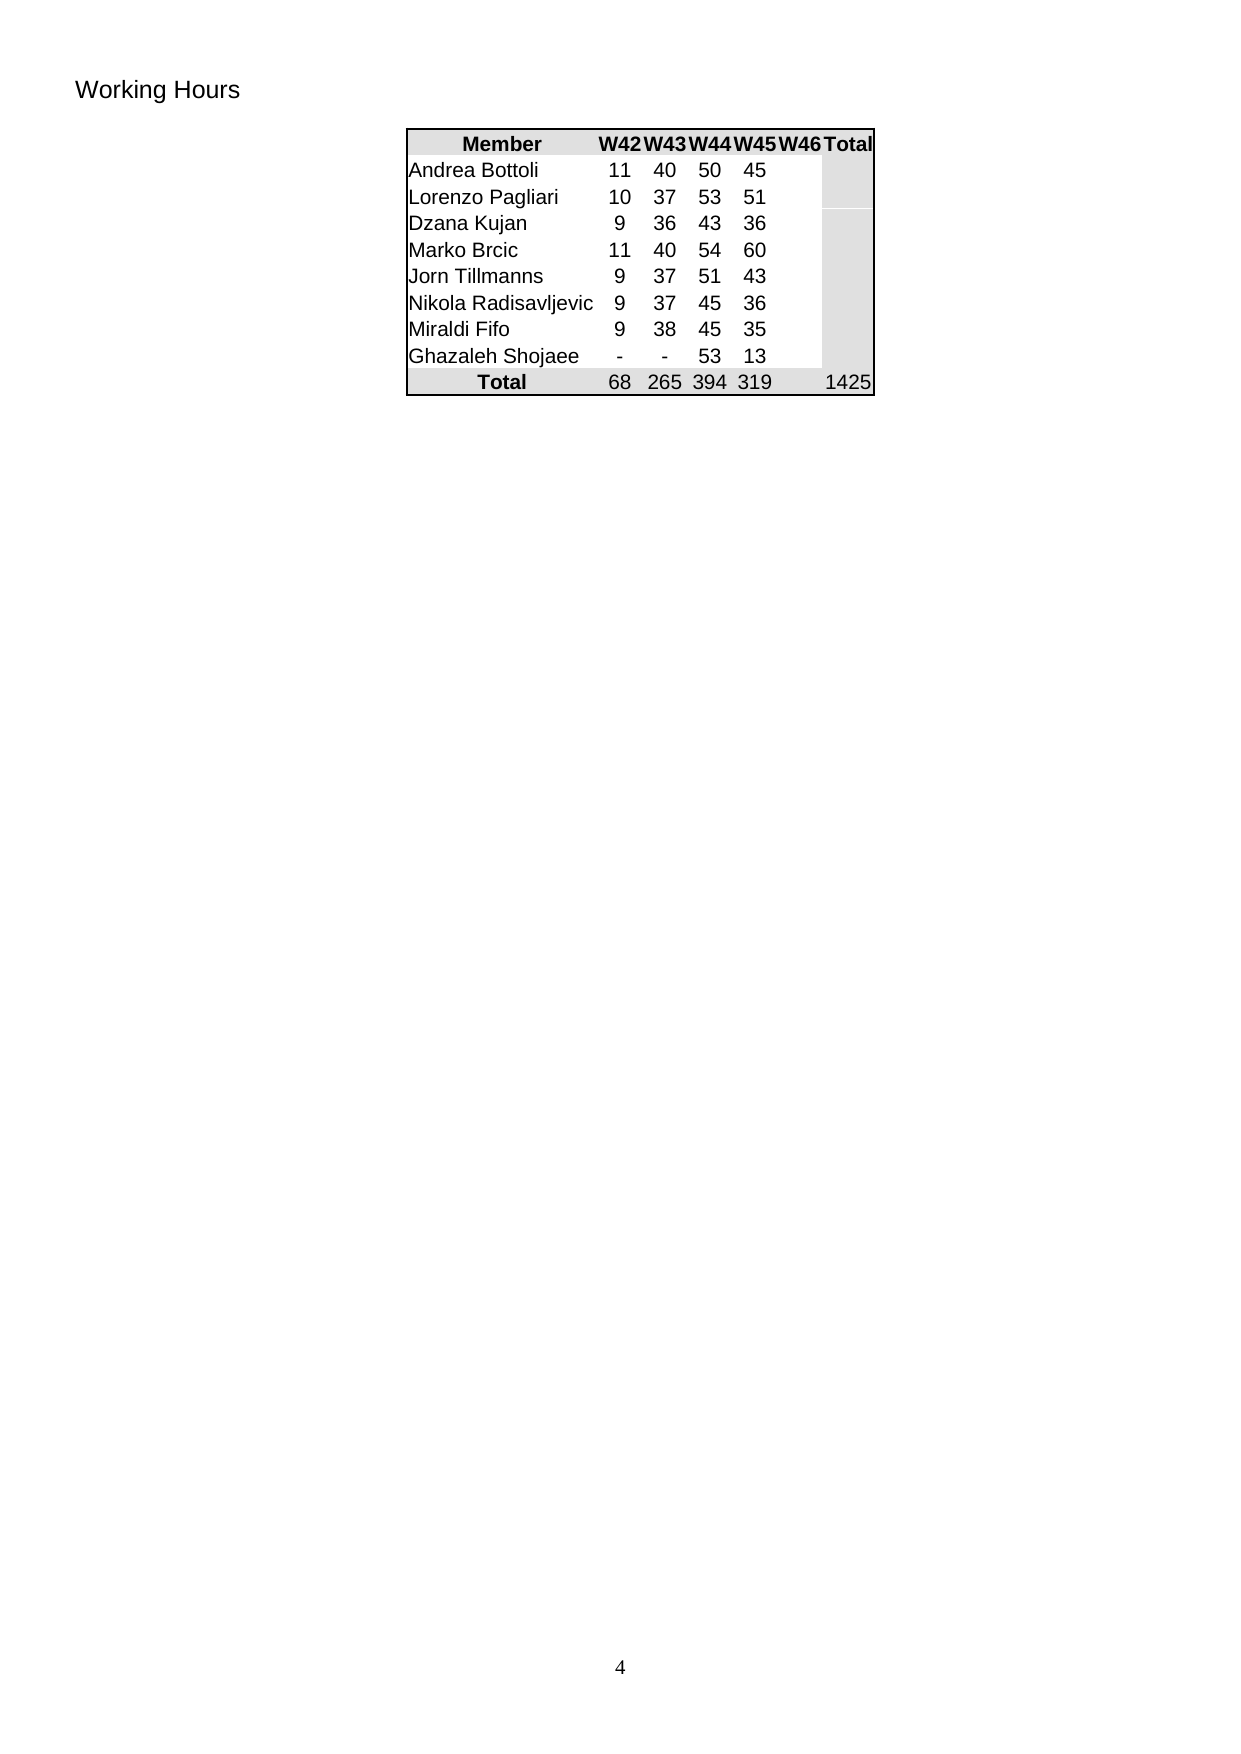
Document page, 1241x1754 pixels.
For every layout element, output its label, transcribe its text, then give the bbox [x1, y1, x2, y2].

table_cell Dzana Kujan [408, 209, 597, 235]
table_cell 37 [642, 182, 687, 208]
table_header W44 [687, 130, 732, 155]
table_cell Nikola Radisavljevic [408, 288, 597, 315]
table_cell 43 [732, 262, 777, 288]
table_cell 45 [732, 155, 777, 182]
table_cell 45 [687, 288, 732, 315]
table_cell 36 [642, 209, 687, 235]
table_header W45 [732, 130, 777, 155]
table_cell [777, 155, 822, 182]
table_cell 54 [687, 235, 732, 262]
table_cell 9 [597, 262, 642, 288]
table_cell [822, 315, 873, 341]
table_cell 1425 [822, 368, 873, 394]
table_cell [822, 288, 873, 315]
table_cell 37 [642, 288, 687, 315]
table_cell 68 [597, 368, 642, 394]
table_cell 13 [732, 341, 777, 368]
table_cell [777, 262, 822, 288]
table_header W42 [597, 130, 642, 155]
table_cell 36 [732, 209, 777, 235]
table_cell 43 [687, 209, 732, 235]
table_cell 9 [597, 209, 642, 235]
table_cell [777, 315, 822, 341]
table_cell 394 [687, 368, 732, 394]
table_cell [777, 209, 822, 235]
table_cell 50 [687, 155, 732, 182]
table_header W43 [642, 130, 687, 155]
table_cell 51 [732, 182, 777, 208]
table_header Member [408, 130, 597, 155]
text Working Hours [75, 75, 1165, 104]
table_header W46 [777, 130, 822, 155]
table_cell Marko Brcic [408, 235, 597, 262]
table_cell [777, 288, 822, 315]
table_cell Jorn Tillmanns [408, 262, 597, 288]
table_cell 10 [597, 182, 642, 208]
table_cell 40 [642, 155, 687, 182]
table_cell 37 [642, 262, 687, 288]
table_cell 53 [687, 341, 732, 368]
table_cell [777, 368, 822, 394]
table_cell 9 [597, 315, 642, 341]
table_cell 45 [687, 315, 732, 341]
table_cell 40 [642, 235, 687, 262]
table_cell [822, 155, 873, 182]
table_cell 36 [732, 288, 777, 315]
table_cell - [642, 341, 687, 368]
table_cell [777, 182, 822, 208]
table_header Total [822, 130, 873, 155]
table_cell 9 [597, 288, 642, 315]
table_cell 11 [597, 155, 642, 182]
table_cell [777, 235, 822, 262]
table_cell 38 [642, 315, 687, 341]
table_cell 51 [687, 262, 732, 288]
table_cell 11 [597, 235, 642, 262]
table_cell 35 [732, 315, 777, 341]
table_cell 60 [732, 235, 777, 262]
table_cell [822, 262, 873, 288]
table_cell [822, 235, 873, 262]
table_cell Andrea Bottoli [408, 155, 597, 182]
table_cell Lorenzo Pagliari [408, 182, 597, 208]
table_cell [822, 182, 873, 208]
table_cell 265 [642, 368, 687, 394]
table_cell [822, 209, 873, 235]
table_cell 319 [732, 368, 777, 394]
table_cell Miraldi Fifo [408, 315, 597, 341]
table_cell Total [408, 368, 597, 394]
table_cell [777, 341, 822, 368]
table_cell Ghazaleh Shojaee [408, 341, 597, 368]
table_cell [822, 341, 873, 368]
table_cell 53 [687, 182, 732, 208]
table_cell - [597, 341, 642, 368]
